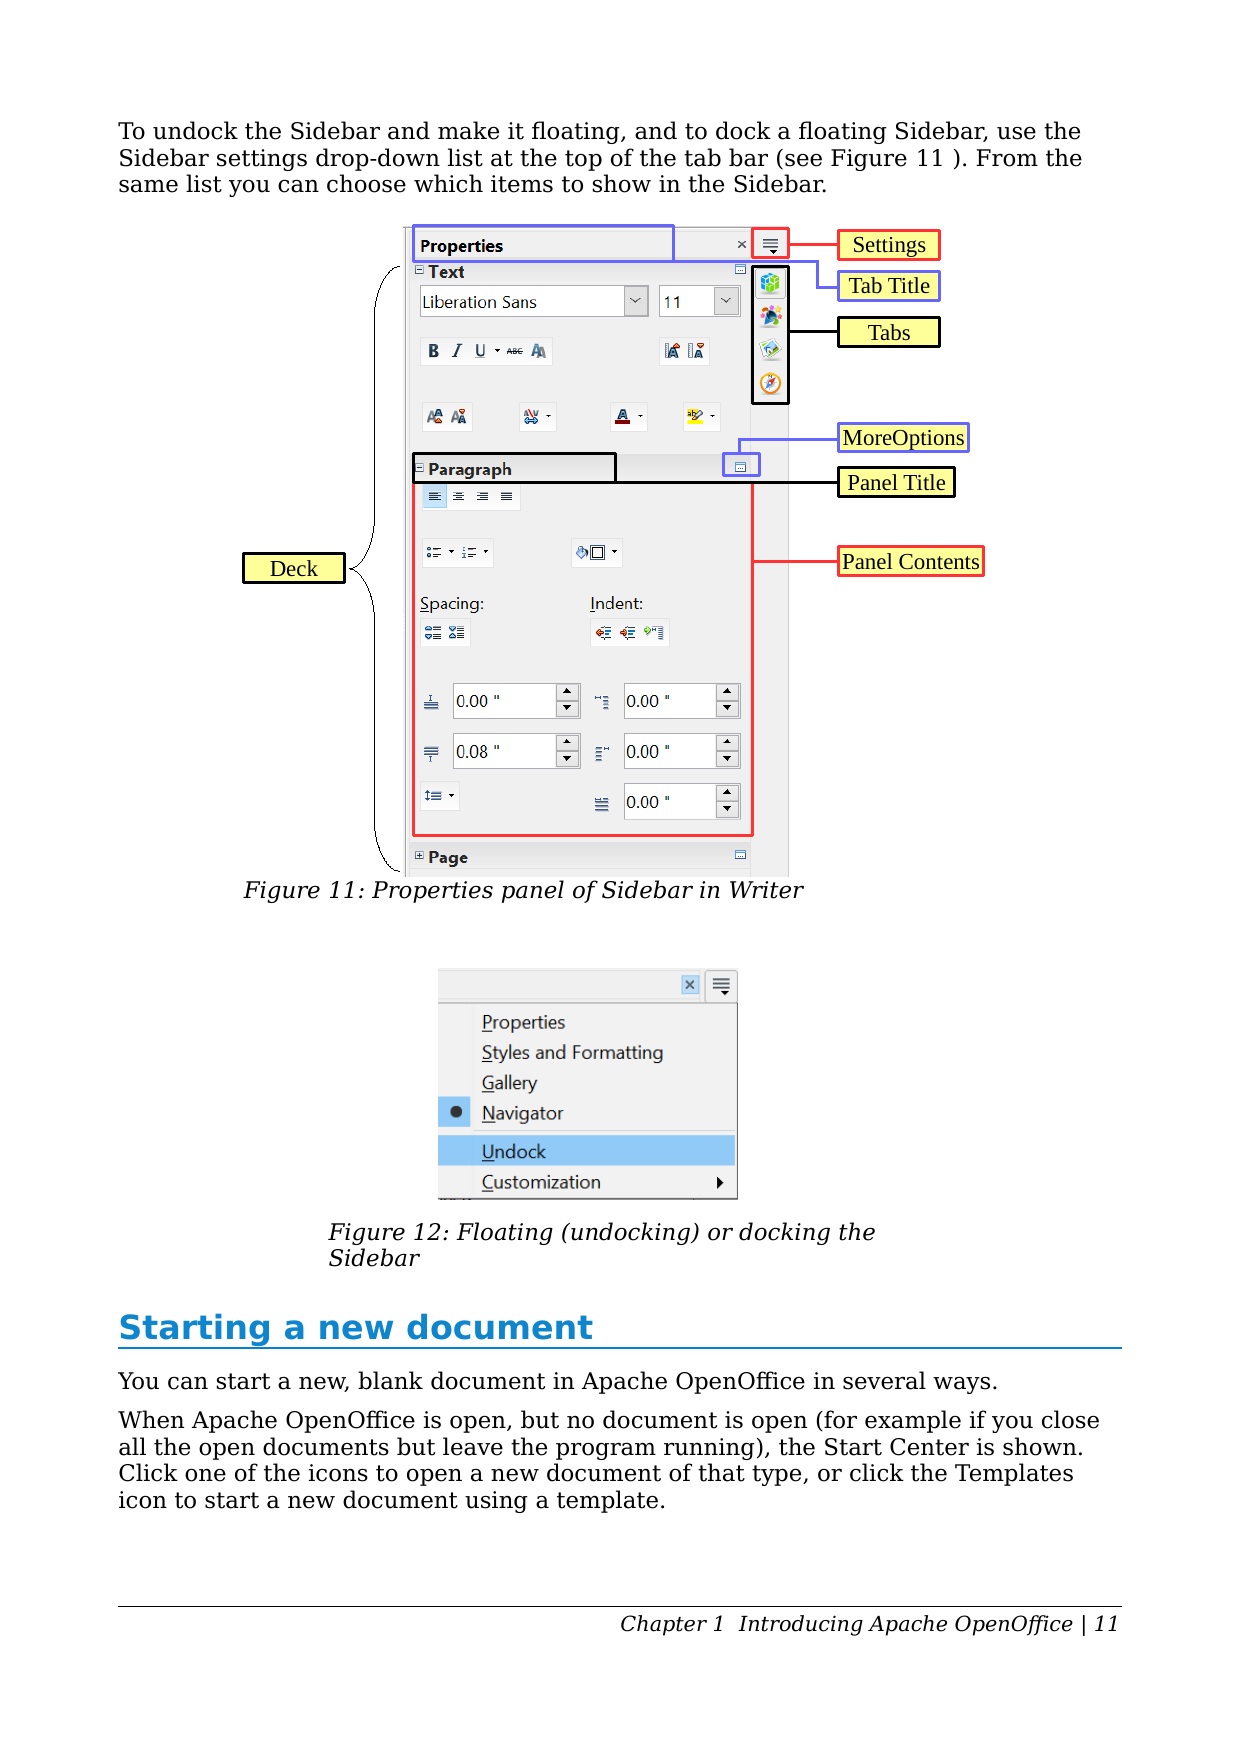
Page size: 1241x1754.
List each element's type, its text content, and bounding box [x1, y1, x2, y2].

picture [754, 484, 789, 560]
subtitle Starting a new document [118, 1308, 1122, 1347]
picture [403, 223, 789, 877]
picture [438, 968, 738, 1200]
text To undock the Sidebar and make it floating, and to dock a floating Sidebar, use the Sidebar settings drop-down list at the top of the tab bar (see Figure 11 ). From the same list you can choose which items to show in the Sidebar. [118, 118, 1122, 198]
text Figure 11: Properties panel of Sidebar in Writer [243, 223, 997, 904]
picture [754, 268, 787, 402]
text You can start a new, blank document in Apache OpenOffice in several ways. [118, 1368, 1122, 1394]
picture [725, 455, 758, 474]
text When Apache OpenOffice is open, but no document is open (for example if you close all the open documents but leave the program running), the Start Center is shown. Click one of the icons to open a new document of that type, or click the Templates icon to start a new document using a template. [118, 1407, 1122, 1514]
text Figure 12: Floating (undocking) or docking the Sidebar [328, 1219, 912, 1272]
picture [754, 230, 787, 256]
picture [415, 227, 672, 260]
picture [415, 484, 751, 834]
picture [415, 455, 614, 481]
